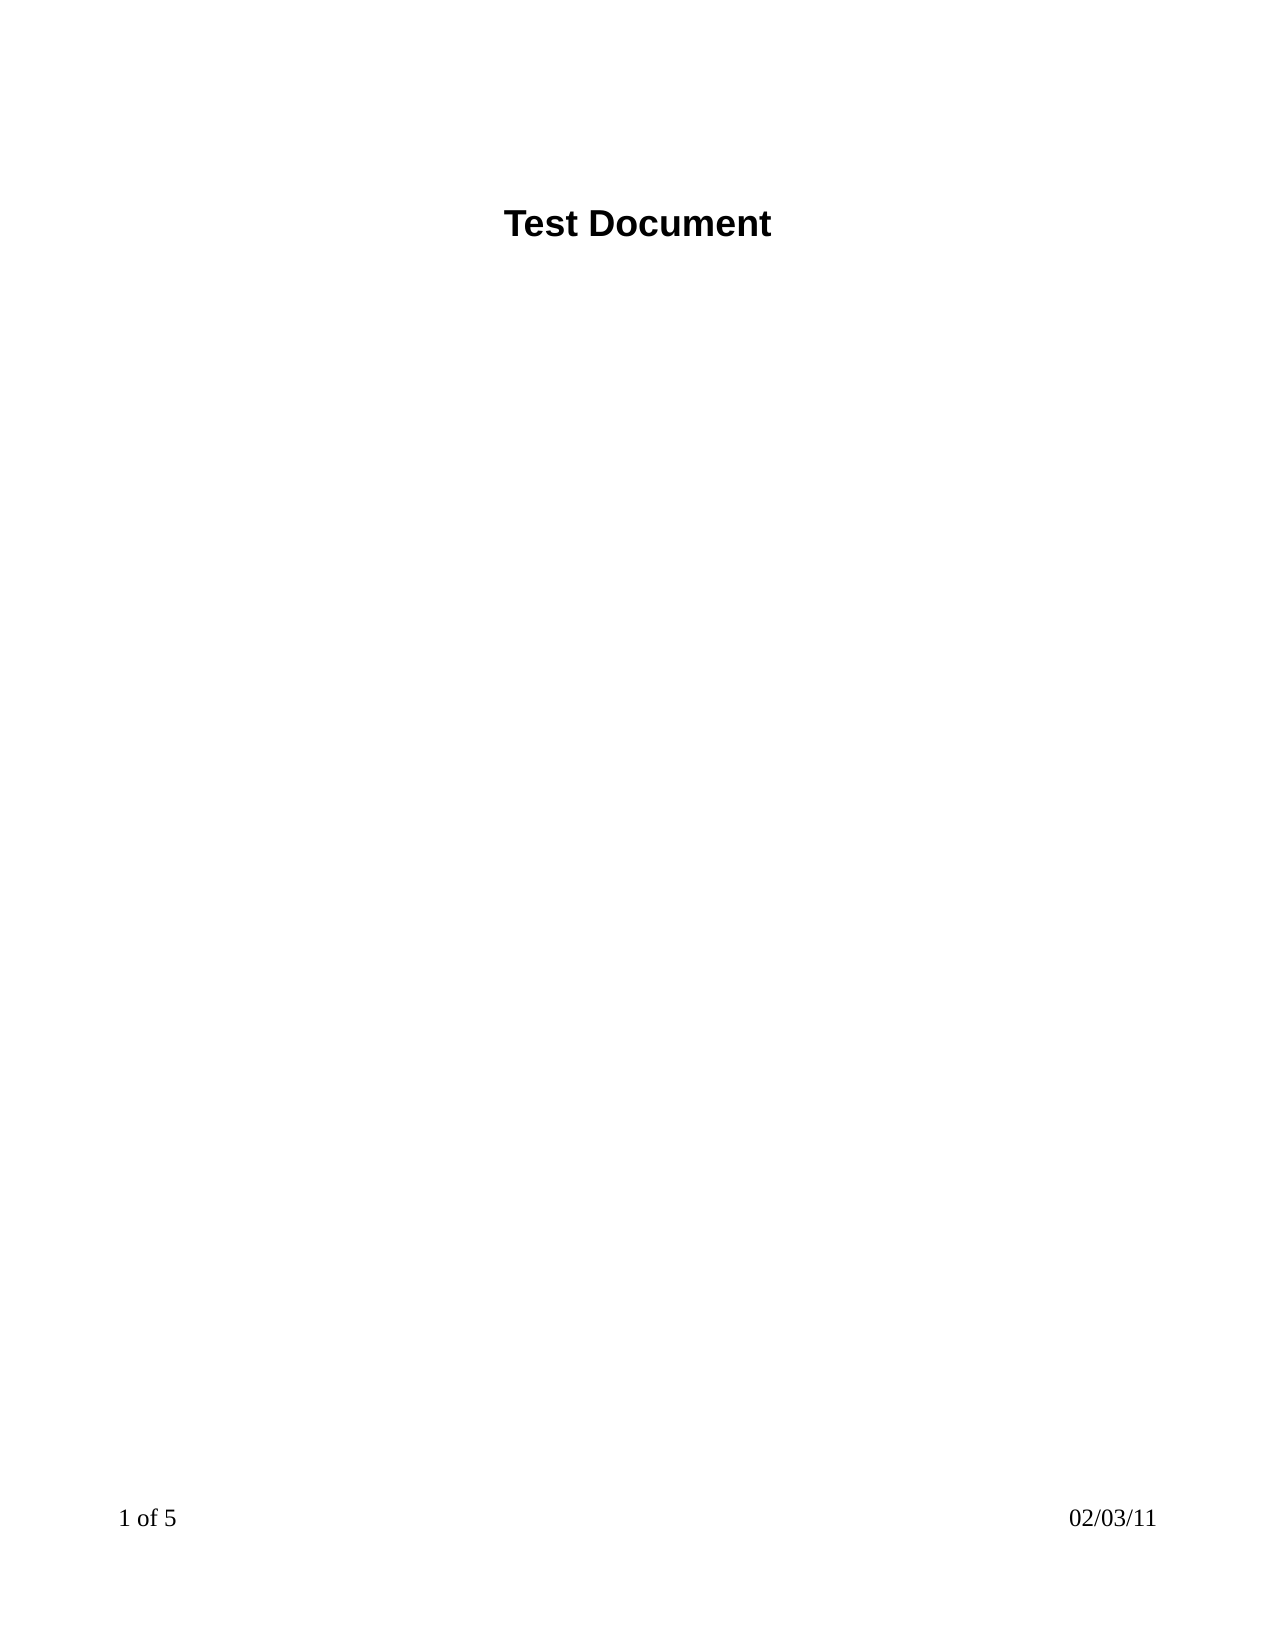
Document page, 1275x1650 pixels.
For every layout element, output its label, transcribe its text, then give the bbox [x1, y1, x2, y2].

title Test Document [118, 201, 1157, 244]
